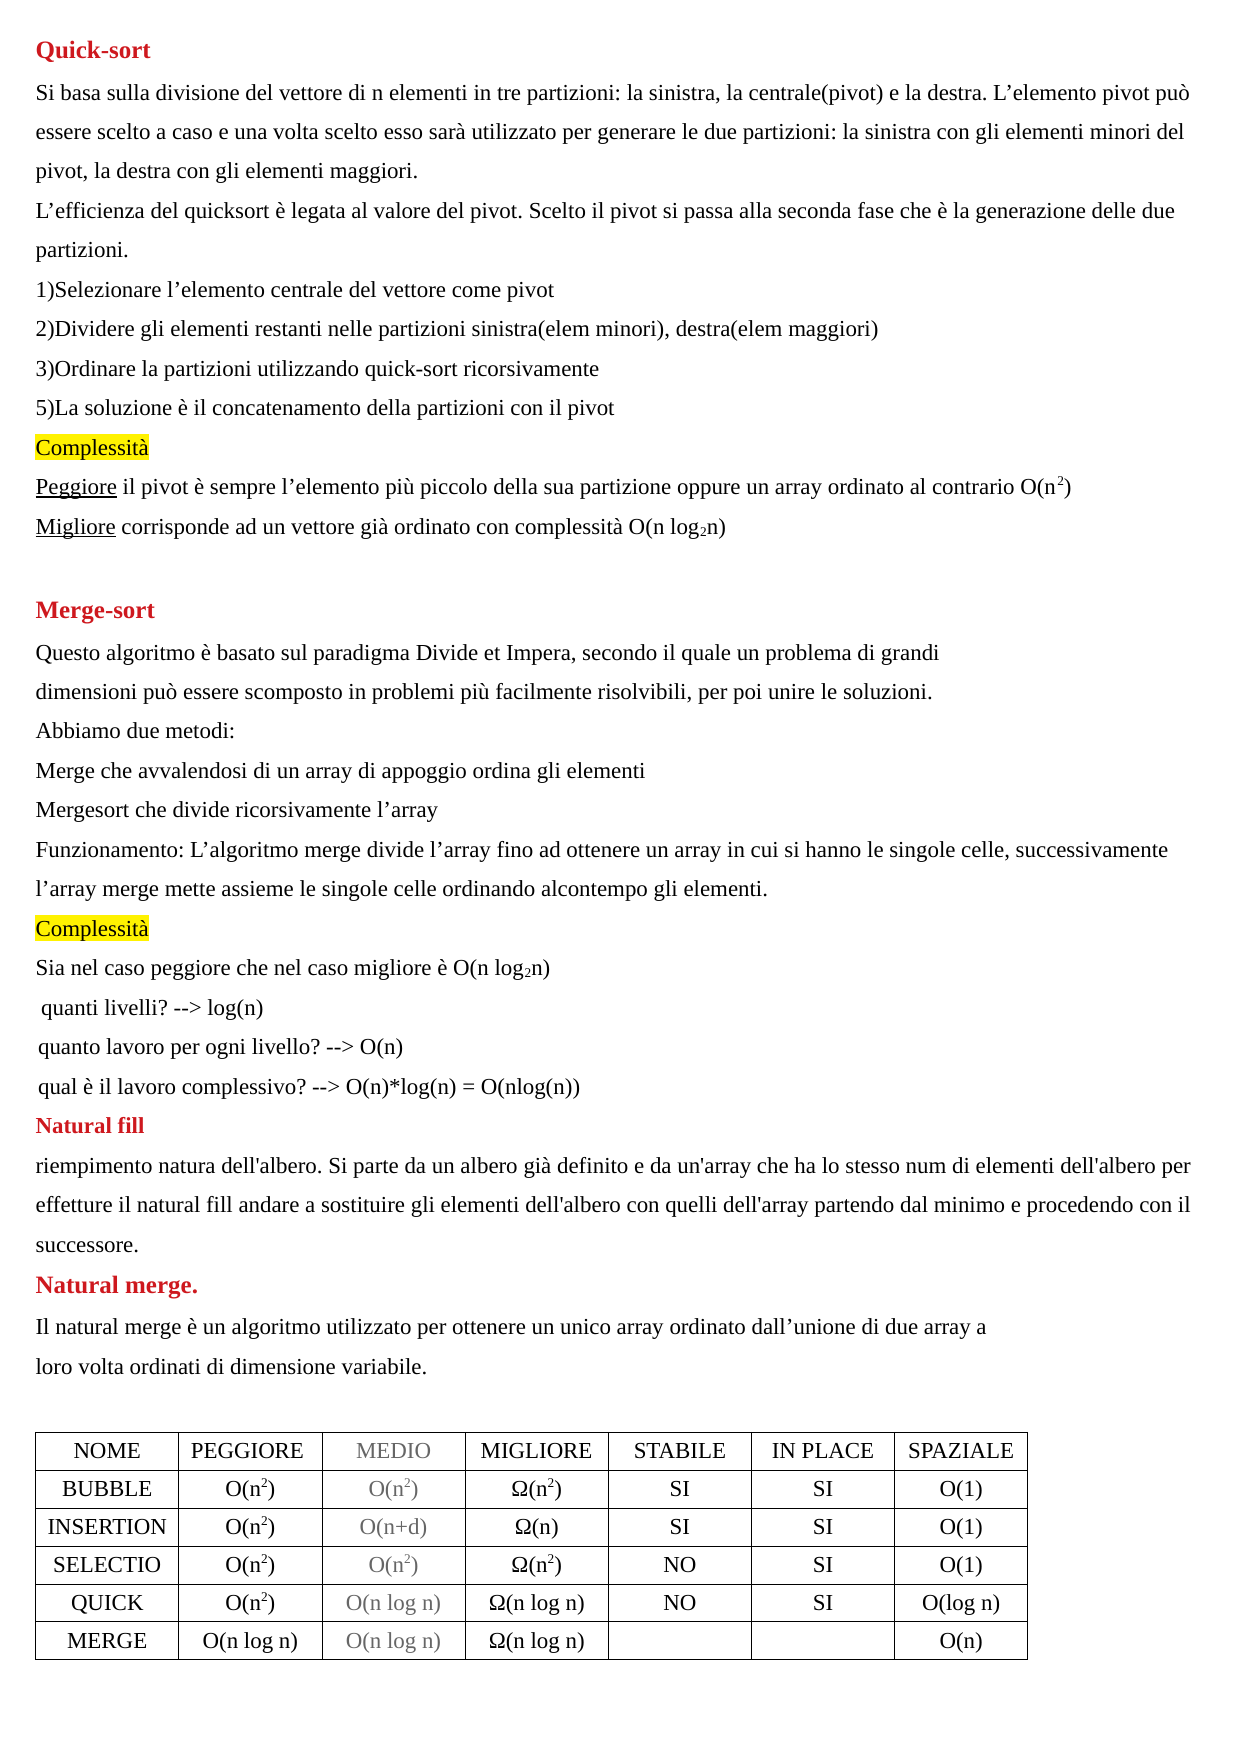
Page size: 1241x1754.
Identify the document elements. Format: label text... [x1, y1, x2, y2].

text Complessità [35, 915, 1205, 941]
table_cell SELECTIO [36, 1547, 178, 1583]
table_cell O(log n) [895, 1585, 1027, 1621]
table_cell SI [752, 1509, 894, 1546]
list Merge che avvalendosi di un array di appoggio ordina gli elementi [0, 757, 1205, 783]
text Quick-sort [35, 35, 1205, 64]
table_cell [609, 1622, 751, 1659]
text Funzionamento: L’algoritmo merge divide l’array fino ad ottenere un array in cui si hanno le singole celle, successivamente l’array merge mette assieme le singole celle ordinando alcontempo gli elementi. [35, 836, 1205, 902]
table_cell SI [752, 1585, 894, 1621]
table_cell O(n log n) [179, 1622, 322, 1659]
table_header IN PLACE [752, 1433, 894, 1470]
table_cell NO [609, 1585, 751, 1621]
table_cell O(n2) [323, 1471, 465, 1508]
table_cell O(n2) [179, 1471, 322, 1508]
table_cell SI [609, 1509, 751, 1546]
list Migliore corrisponde ad un vettore già ordinato con complessità O(n log2n) [0, 513, 1205, 539]
table_cell O(1) [895, 1471, 1027, 1508]
table_header STABILE [609, 1433, 751, 1470]
text Natural fill riempimento natura dell'albero. Si parte da un albero già definito e da un'array che ha lo stesso num di elementi dell'albero per effetture il natural fill andare a sostituire gli elementi dell'albero con quelli dell'array partendo dal minimo e procedendo con il successore. [35, 1112, 1205, 1257]
text 2)Dividere gli elementi restanti nelle partizioni sinistra(elem minori), destra(elem maggiori) [35, 315, 1205, 342]
list quanti livelli? --> log(n) [0, 994, 1205, 1020]
list qual è il lavoro complessivo? --> O(n)*log(n) = O(nlog(n)) [0, 1073, 1205, 1099]
table_cell Ω(n2) [466, 1471, 608, 1508]
table_cell O(n log n) [323, 1622, 465, 1659]
text dimensioni può essere scomposto in problemi più facilmente risolvibili, per poi unire le soluzioni. [35, 678, 1205, 704]
table_cell O(1) [895, 1509, 1027, 1546]
table_header MEDIO [323, 1433, 465, 1470]
table_header MIGLIORE [466, 1433, 608, 1470]
table_cell O(n2) [179, 1547, 322, 1583]
table_cell Ω(n log n) [466, 1585, 608, 1621]
table_cell Ω(n2) [466, 1547, 608, 1583]
table_cell SI [752, 1471, 894, 1508]
text 3)Ordinare la partizioni utilizzando quick-sort ricorsivamente [35, 355, 1205, 381]
table_header SPAZIALE [895, 1433, 1027, 1470]
table_cell Ω(n) [466, 1509, 608, 1546]
list quanto lavoro per ogni livello? --> O(n) [0, 1033, 1205, 1060]
table_cell Ω(n log n) [466, 1622, 608, 1659]
table_cell O(n2) [179, 1585, 322, 1621]
text loro volta ordinati di dimensione variabile. [35, 1353, 1205, 1379]
table_cell SI [752, 1547, 894, 1583]
text 5)La soluzione è il concatenamento della partizioni con il pivot [35, 394, 1205, 421]
table_cell O(1) [895, 1547, 1027, 1583]
table_cell MERGE [36, 1622, 178, 1659]
text Abbiamo due metodi: [35, 717, 1205, 744]
table_cell SI [609, 1471, 751, 1508]
text Merge-sort [35, 595, 1205, 624]
table_cell O(n log n) [323, 1585, 465, 1621]
table_cell O(n) [895, 1622, 1027, 1659]
table_cell O(n2) [323, 1547, 465, 1583]
list Sia nel caso peggiore che nel caso migliore è O(n log2n) [0, 954, 1205, 981]
list Mergesort che divide ricorsivamente l’array [0, 796, 1205, 823]
table_header NOME [36, 1433, 178, 1470]
table_header PEGGIORE [179, 1433, 322, 1470]
text L’efficienza del quicksort è legata al valore del pivot. Scelto il pivot si passa alla seconda fase che è la generazione delle due partizioni. [35, 197, 1205, 263]
text 1)Selezionare l’elemento centrale del vettore come pivot [35, 276, 1205, 302]
table_cell QUICK [36, 1585, 178, 1621]
table_cell BUBBLE [36, 1471, 178, 1508]
text Questo algoritmo è basato sul paradigma Divide et Impera, secondo il quale un problema di grandi [35, 638, 1205, 665]
list Peggiore il pivot è sempre l’elemento più piccolo della sua partizione oppure un array ordinato al contrario O(n2) [0, 473, 1205, 500]
text Si basa sulla divisione del vettore di n elementi in tre partizioni: la sinistra, la centrale(pivot) e la destra. L’elemento pivot può essere scelto a caso e una volta scelto esso sarà utilizzato per generare le due partizioni: la sinistra con gli elementi minori del pivot, la destra con gli elementi maggiori. [35, 78, 1205, 184]
table_cell NO [609, 1547, 751, 1583]
table_cell O(n2) [179, 1509, 322, 1546]
text Natural merge. [35, 1270, 1205, 1299]
table_cell O(n+d) [323, 1509, 465, 1546]
table_cell INSERTION [36, 1509, 178, 1546]
text Complessità [35, 434, 1205, 460]
text Il natural merge è un algoritmo utilizzato per ottenere un unico array ordinato dall’unione di due array a [35, 1313, 1205, 1340]
table_cell [752, 1622, 894, 1659]
